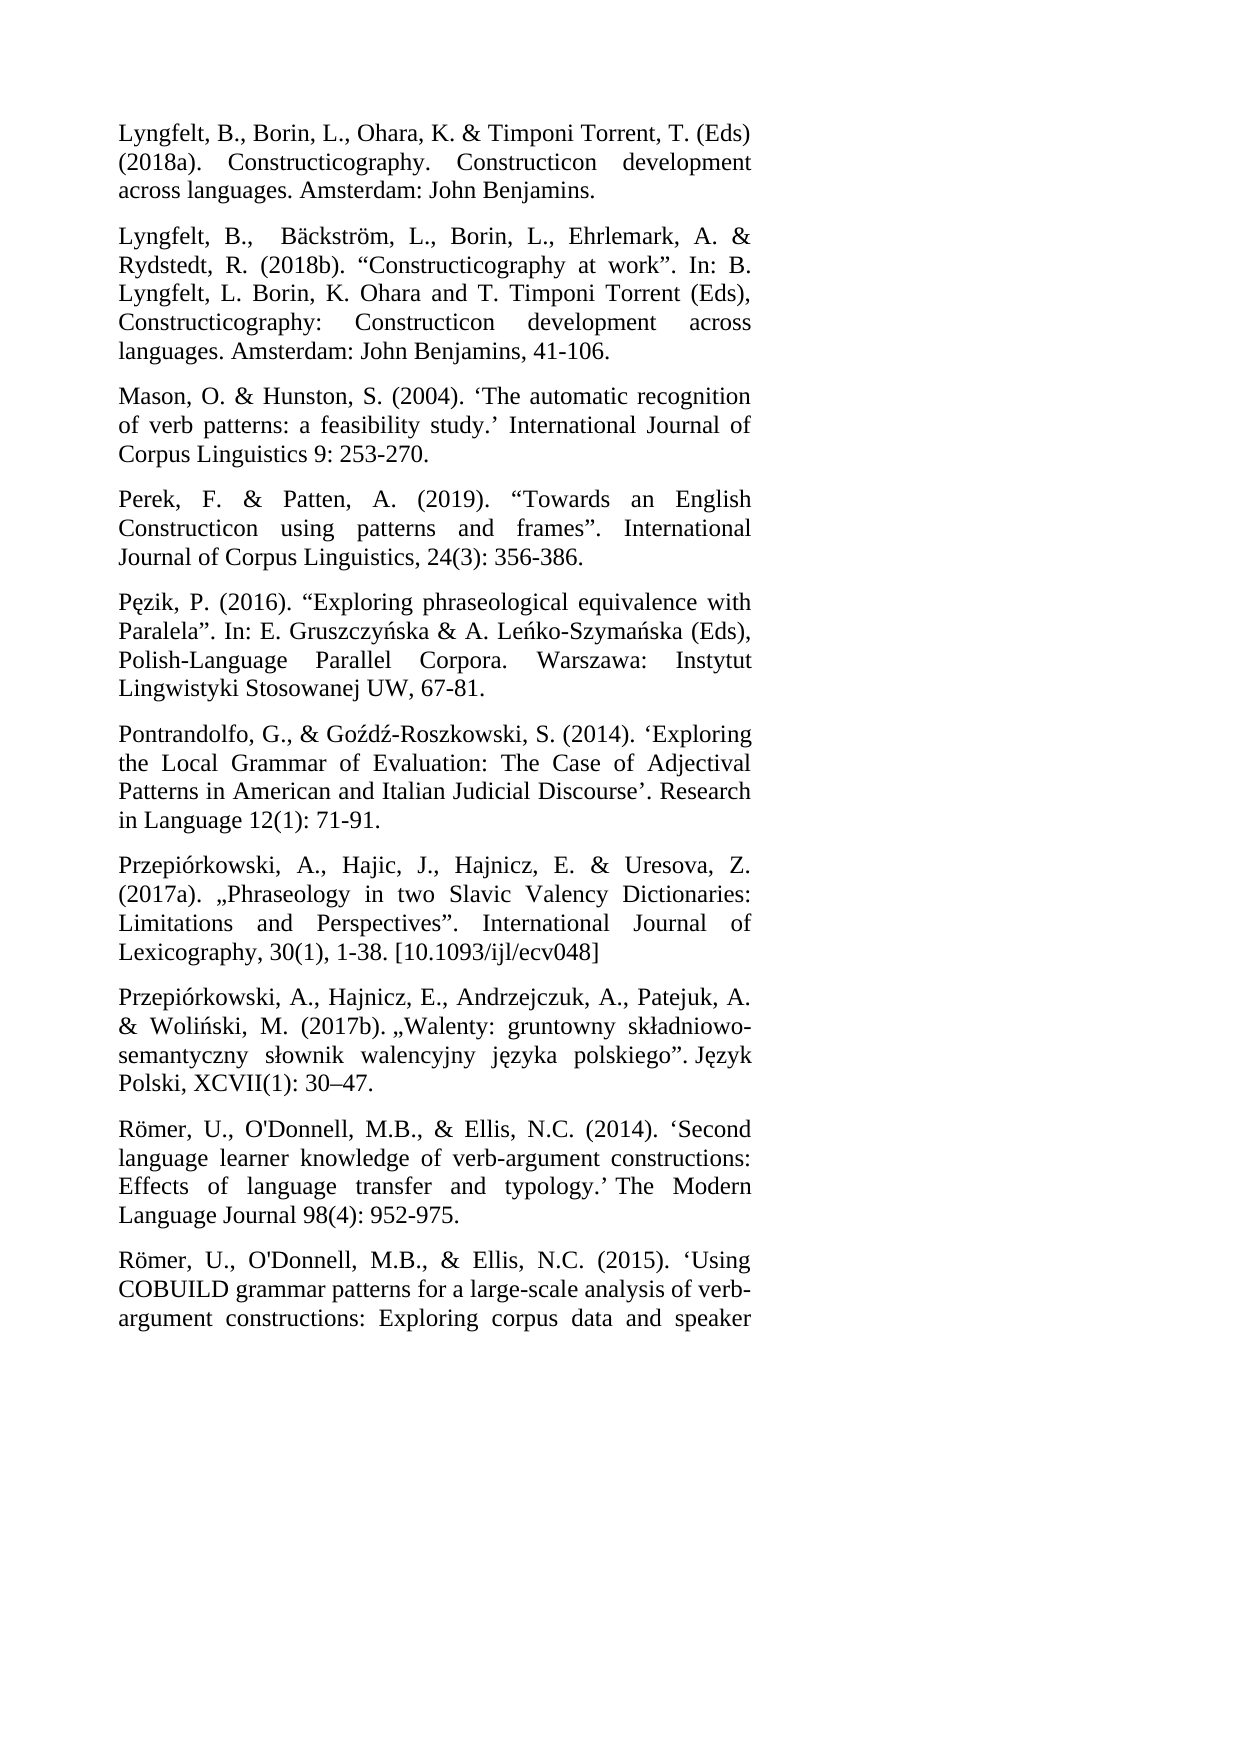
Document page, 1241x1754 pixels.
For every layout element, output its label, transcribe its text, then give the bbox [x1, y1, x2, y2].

text Przepiórkowski, A., Hajnicz, E., Andrzejczuk, A., Patejuk, A. & Woliński, M. (2017b). „Walenty: gruntowny składniowo-semantyczny słownik walencyjny języka polskiego”. Język Polski, XCVII(1): 30–47. [118, 982, 752, 1097]
text Römer, U., O'Donnell, M.B., & Ellis, N.C. (2014). ‘Second language learner knowledge of verb-argument constructions: Effects of language transfer and typology.’ The Modern Language Journal 98(4): 952-975. [118, 1114, 752, 1229]
text Mason, O. & Hunston, S. (2004). ‘The automatic recognition of verb patterns: a feasibility study.’ International Journal of Corpus Linguistics 9: 253-270. [118, 381, 752, 468]
text Pęzik, P. (2016). “Exploring phraseological equivalence with Paralela”. In: E. Gruszczyńska & A. Leńko-Szymańska (Eds), Polish-Language Parallel Corpora. Warszawa: Instytut Lingwistyki Stosowanej UW, 67-81. [118, 587, 752, 702]
text Przepiórkowski, A., Hajic, J., Hajnicz, E. & Uresova, Z. (2017a). „Phraseology in two Slavic Valency Dictionaries: Limitations and Perspectives”. International Journal of Lexicography, 30(1), 1-38. [10.1093/ijl/ecv048] [118, 851, 752, 966]
text Lyngfelt, B., Bäckström, L., Borin, L., Ehrlemark, A. & Rydstedt, R. (2018b). “Constructicography at work”. In: B. Lyngfelt, L. Borin, K. Ohara and T. Timponi Torrent (Eds), Constructicography: Constructicon development across languages. Amsterdam: John Benjamins, 41-106. [118, 221, 752, 365]
text Lyngfelt, B., Borin, L., Ohara, K. & Timponi Torrent, T. (Eds) (2018a). Constructicography. Constructicon development across languages. Amsterdam: John Benjamins. [118, 118, 752, 204]
text Perek, F. & Patten, A. (2019). “Towards an English Constructicon using patterns and frames”. International Journal of Corpus Linguistics, 24(3): 356-386. [118, 484, 752, 571]
text Pontrandolfo, G., & Goźdź-Roszkowski, S. (2014). ‘Exploring the Local Grammar of Evaluation: The Case of Adjectival Patterns in American and Italian Judicial Discourse’. Research in Language 12(1): 71-91. [118, 719, 752, 834]
text Römer, U., O'Donnell, M.B., & Ellis, N.C. (2015). ‘Using COBUILD grammar patterns for a large-scale analysis of verb-argument constructions: Exploring corpus data and speaker [118, 1246, 752, 1332]
